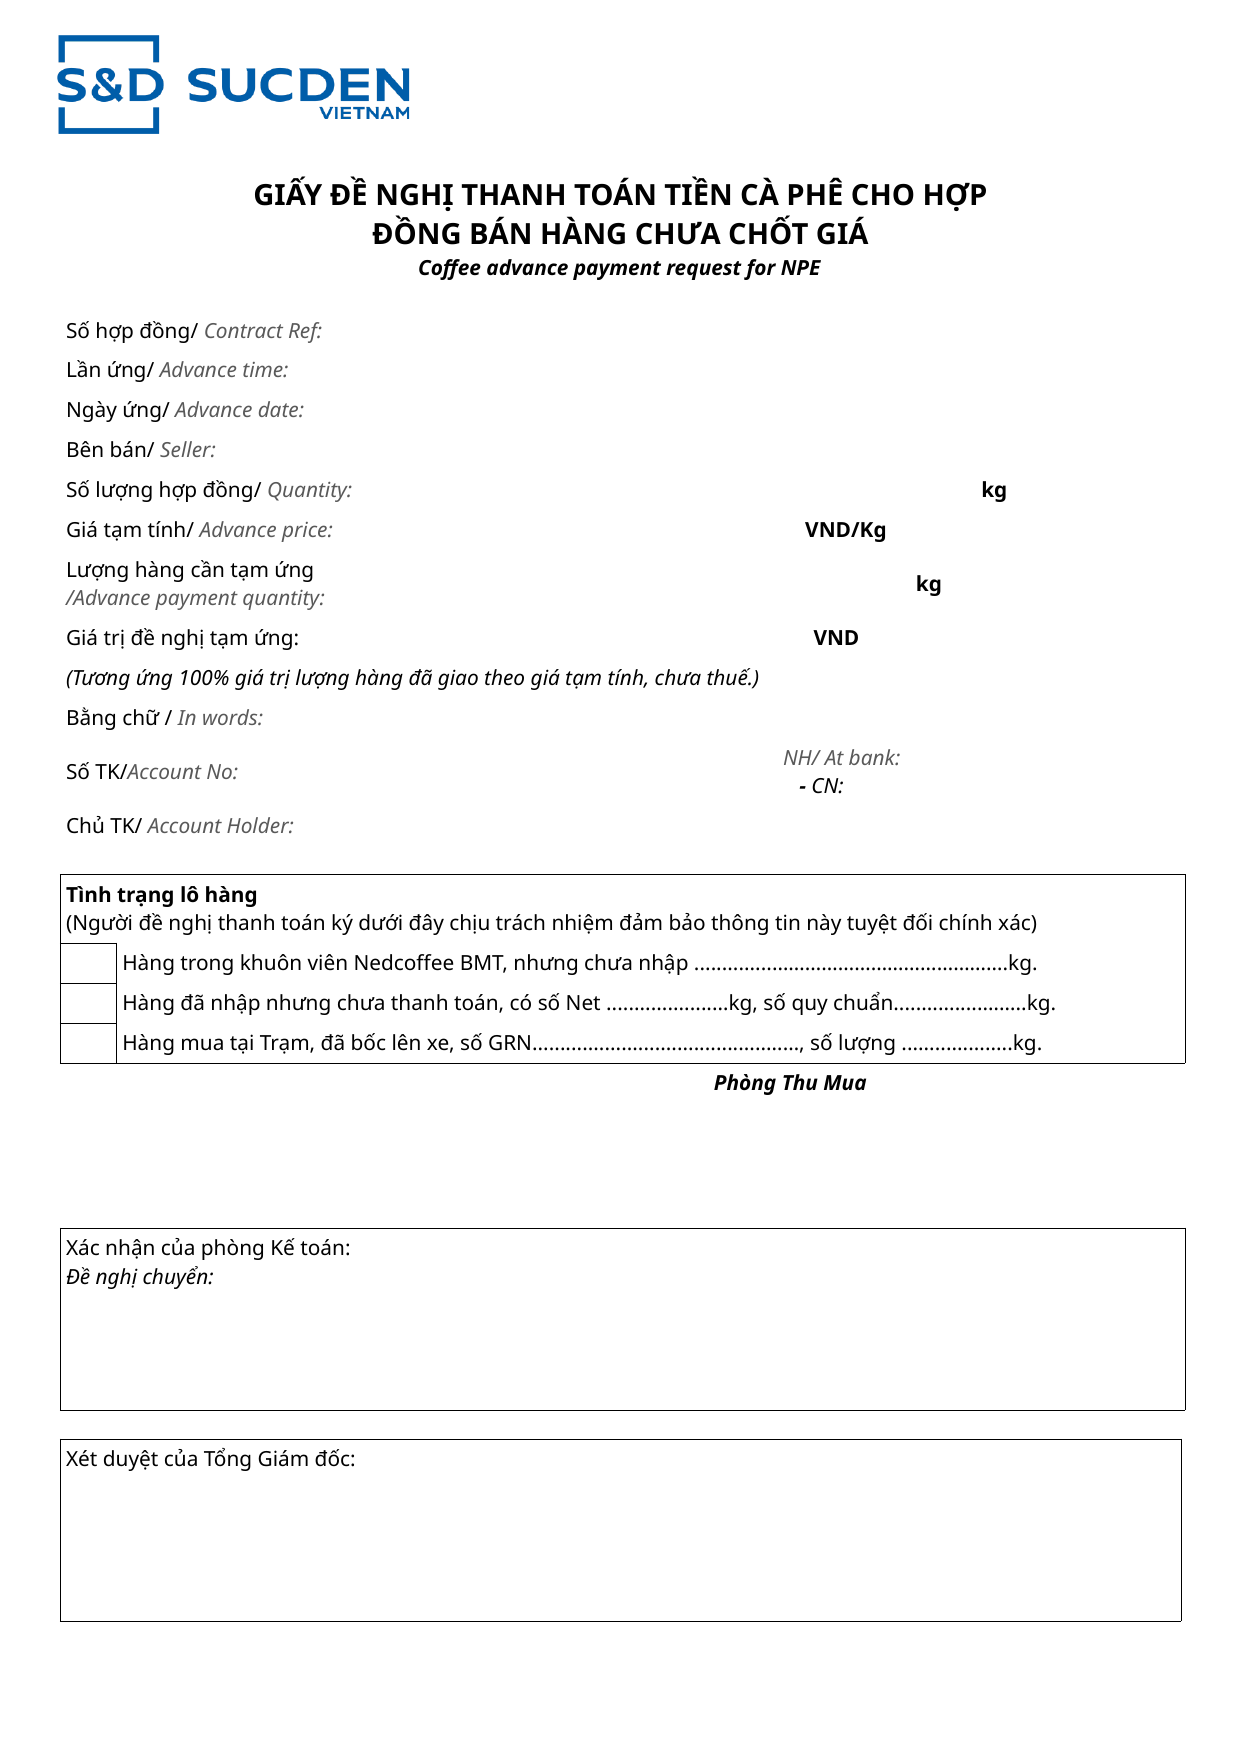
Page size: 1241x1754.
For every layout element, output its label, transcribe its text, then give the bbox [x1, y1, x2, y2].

table_header Xét duyệt của Tổng Giám đốc: [61, 1440, 1181, 1621]
table_cell <get_date(o.date)> [398, 390, 1185, 430]
table_cell Giá tạm tính/ Advance price: [60, 510, 397, 549]
table_cell <formatLang(o.request_amount or 0 ,0)> VND [398, 618, 1185, 658]
table_cell [61, 984, 116, 1022]
table_cell <o.name or ''> [398, 350, 1185, 390]
table_header Số hợp đồng/ Contract Ref: [60, 310, 397, 350]
table_cell Lượng hàng cần tạm ứng /Advance payment quantity: [60, 549, 397, 618]
table_cell Chủ TK/ Account Holder: [60, 806, 397, 874]
table_cell [60, 1103, 397, 1228]
table_cell <o.partner_bank_id.acc_number or ''> NH/ At bank: <o.partner_bank_id.bank_id and o.partner_bank_id.bank_id.name or ''> - CN: <o.chinhanh or ''> [398, 738, 1185, 806]
table_cell <o.partner_id.name> [398, 430, 1185, 469]
table_cell Xác nhận của phòng Kế toán: Đề nghị chuyển: [61, 1229, 1185, 1410]
table_cell [61, 1024, 116, 1062]
table_cell Số TK/Account No: [60, 738, 397, 806]
table_cell Ngày ứng/ Advance date: [60, 390, 397, 430]
table_cell Lần ứng/ Advance time: [60, 350, 397, 390]
table_cell Số lượng hợp đồng/ Quantity: [60, 470, 397, 509]
table_cell Tình trạng lô hàng (Người đề nghị thanh toán ký dưới đây chịu trách nhiệm đảm bảo thông tin này tuyệt đối chính xác) [61, 875, 1185, 942]
table_cell Bên bán/ Seller: [60, 430, 397, 469]
table_cell [60, 1064, 397, 1102]
table_cell <formatLang(o.advance_price,digits=0)> VND/Kg [398, 510, 1185, 549]
table_cell Hàng mua tại Trạm, đã bốc lên xe, số GRN..........................................……, số lượng ....................kg. [117, 1023, 1185, 1062]
table_cell <formatLang(o.purchase_contract_id.total_qty,digits=0)> kg [398, 470, 1185, 509]
text Coffee advance payment request for NPE [60, 253, 1181, 282]
picture [57, 35, 410, 134]
table_cell [61, 944, 116, 982]
table_cell <get_account_holder(o.partner_id)> [398, 806, 1185, 874]
table_cell Hàng đã nhập nhưng chưa thanh toán, có số Net ...................…kg, số quy chuẩn................……..kg. [117, 983, 1185, 1022]
table_cell Giá trị đề nghị tạm ứng: [60, 618, 397, 658]
table_cell <get_string_amount(o)> [398, 698, 1185, 737]
text ĐỒNG BÁN HÀNG CHƯA CHỐT GIÁ [60, 213, 1181, 253]
table_cell (Tương ứng 100% giá trị lượng hàng đã giao theo giá tạm tính, chưa thuế.) [60, 658, 1185, 697]
table_cell Bằng chữ / In words: [60, 698, 397, 737]
table_cell Hàng trong khuôn viên Nedcoffee BMT, nhưng chưa nhập ..............…………………………………….kg. [117, 943, 1185, 982]
table_cell [398, 1103, 1185, 1228]
table_cell Phòng Thu Mua [398, 1064, 1185, 1102]
table_header <o.purchase_contract_id.name or ''> [398, 310, 1185, 350]
text GIẤY ĐỀ NGHỊ THANH TOÁN TIỀN CÀ PHÊ CHO HỢP [60, 174, 1181, 213]
table_cell <formatLang(o.advance_payment_quantity or 0 ,0)> kg [398, 549, 1185, 618]
